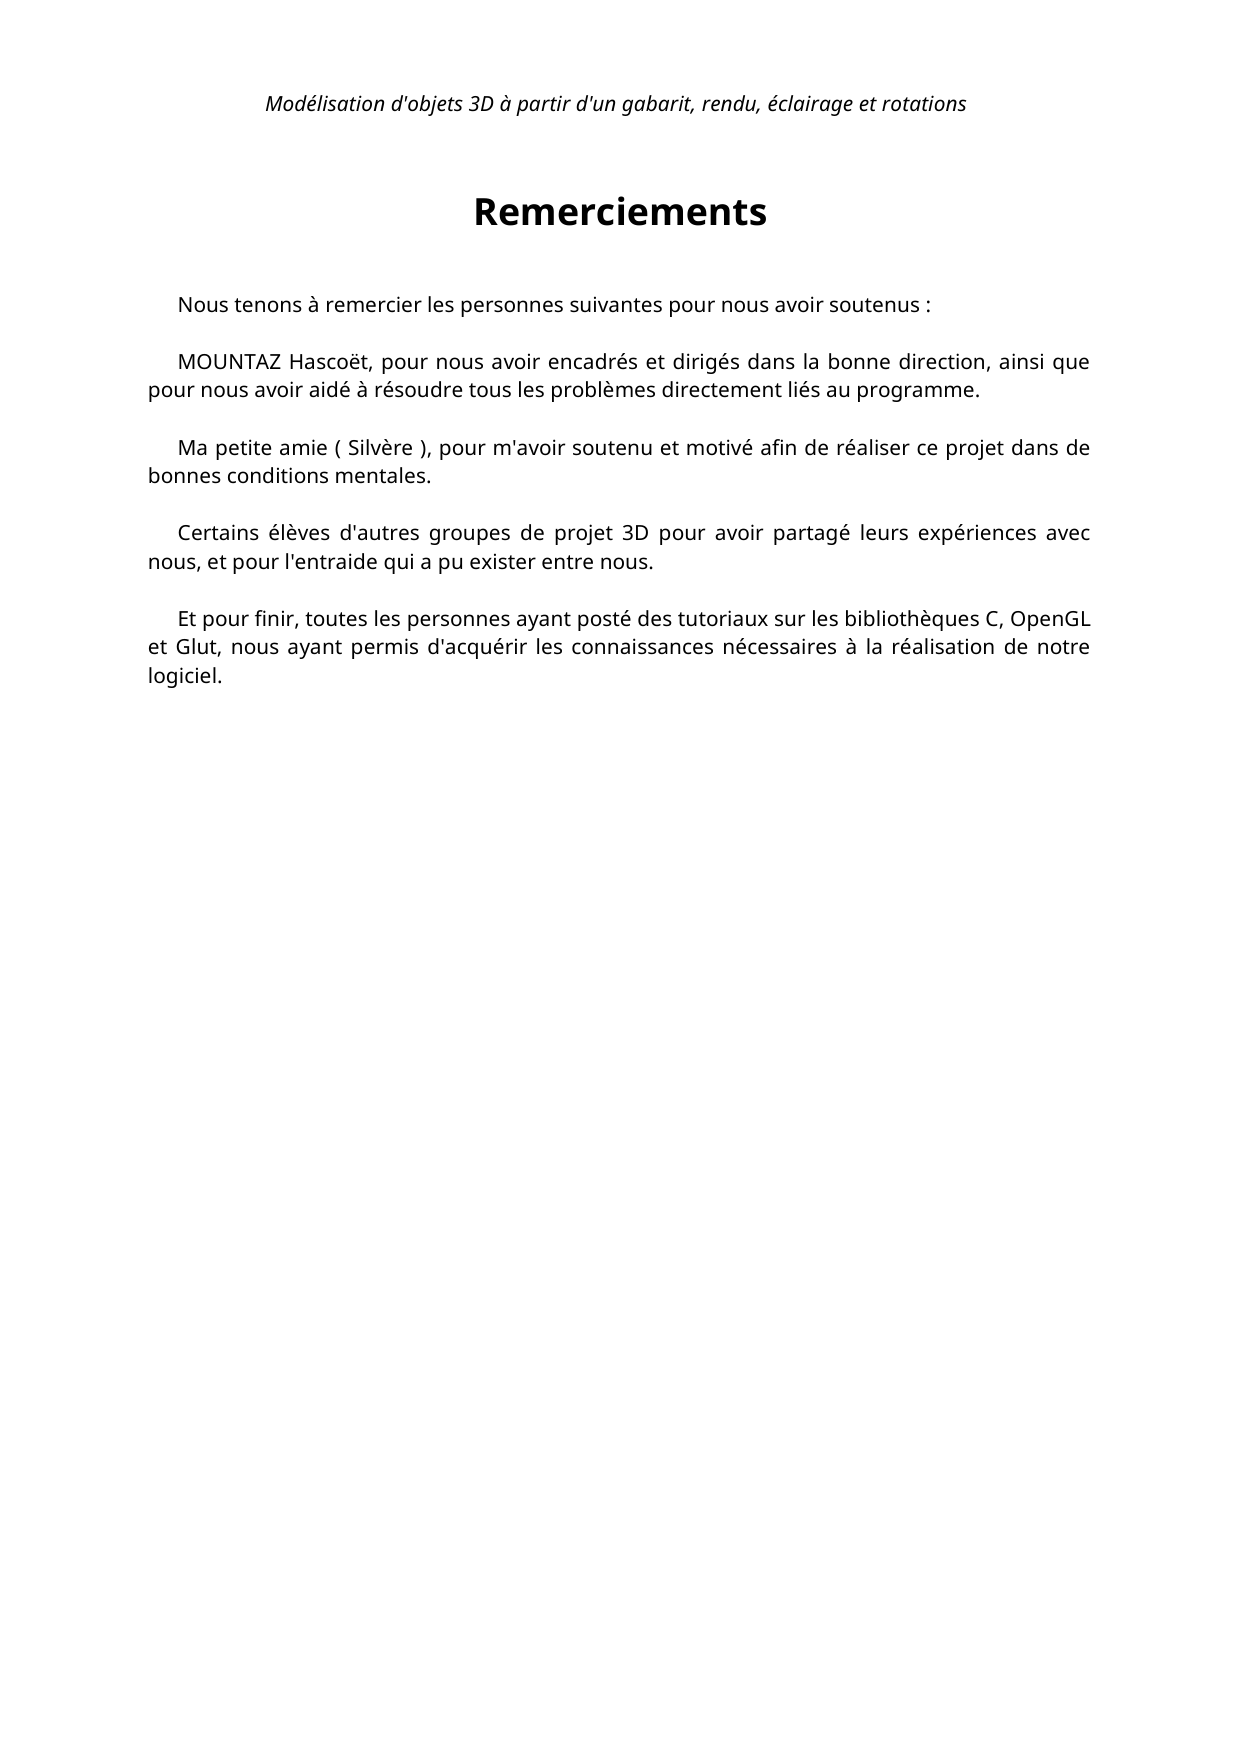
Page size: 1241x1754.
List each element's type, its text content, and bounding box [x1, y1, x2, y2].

text Nous tenons à remercier les personnes suivantes pour nous avoir soutenus : [148, 290, 1092, 318]
text Remerciements [148, 185, 1092, 236]
text Ma petite amie ( Silvère ), pour m'avoir soutenu et motivé afin de réaliser ce projet dans de bonnes conditions mentales. [148, 432, 1092, 489]
text Et pour finir, toutes les personnes ayant posté des tutoriaux sur les bibliothèques C, OpenGL et Glut, nous ayant permis d'acquérir les connaissances nécessaires à la réalisation de notre logiciel. [148, 604, 1092, 689]
text MOUNTAZ Hascoët, pour nous avoir encadrés et dirigés dans la bonne direction, ainsi que pour nous avoir aidé à résoudre tous les problèmes directement liés au programme. [148, 347, 1092, 404]
text Certains élèves d'autres groupes de projet 3D pour avoir partagé leurs expériences avec nous, et pour l'entraide qui a pu exister entre nous. [148, 518, 1092, 575]
